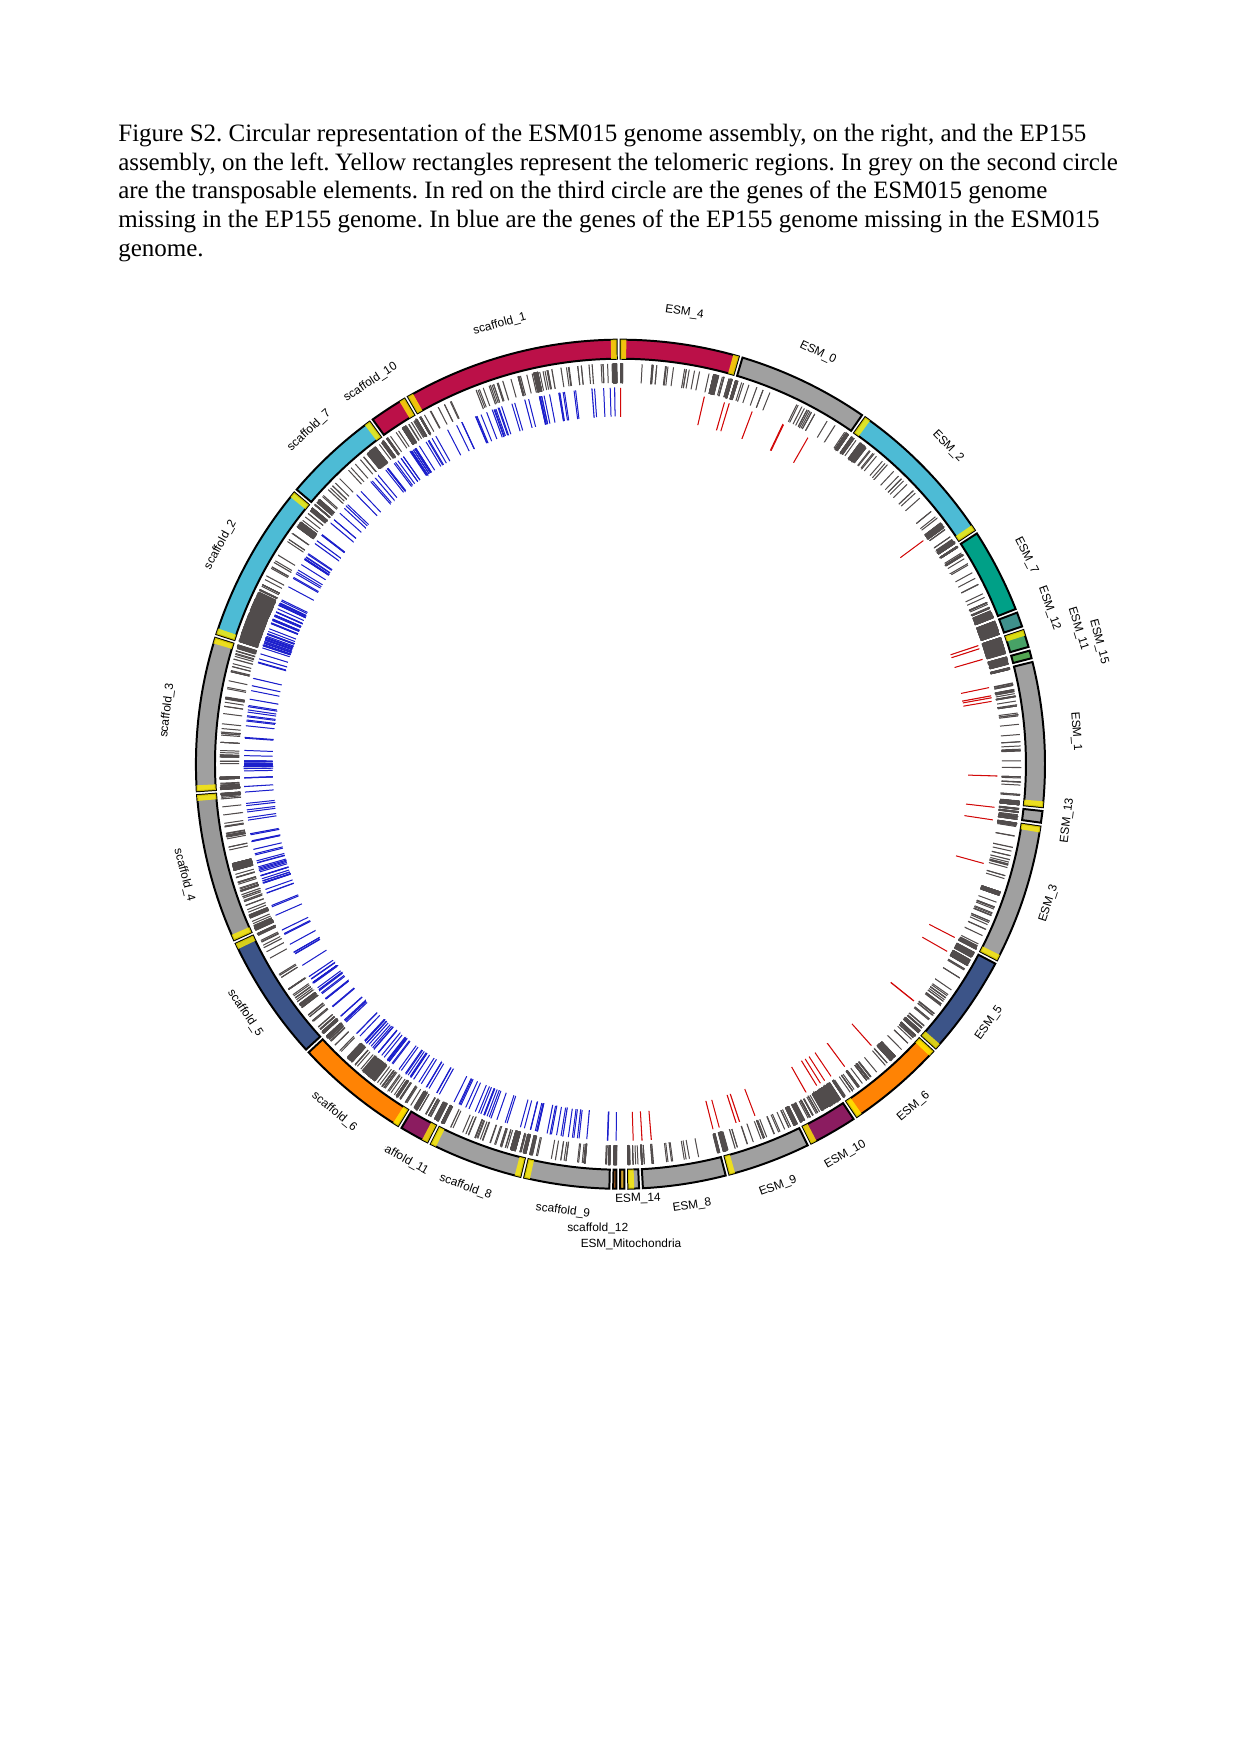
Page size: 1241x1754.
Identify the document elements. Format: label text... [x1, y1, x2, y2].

text Figure S2. Circular representation of the ESM015 genome assembly, on the right, and the EP155 assembly, on the left. Yellow rectangles represent the telomeric regions. In grey on the second circle are the transposable elements. In red on the third circle are the genes of the ESM015 genome missing in the EP155 genome. In blue are the genes of the EP155 genome missing in the ESM015 genome. [118, 118, 1122, 261]
